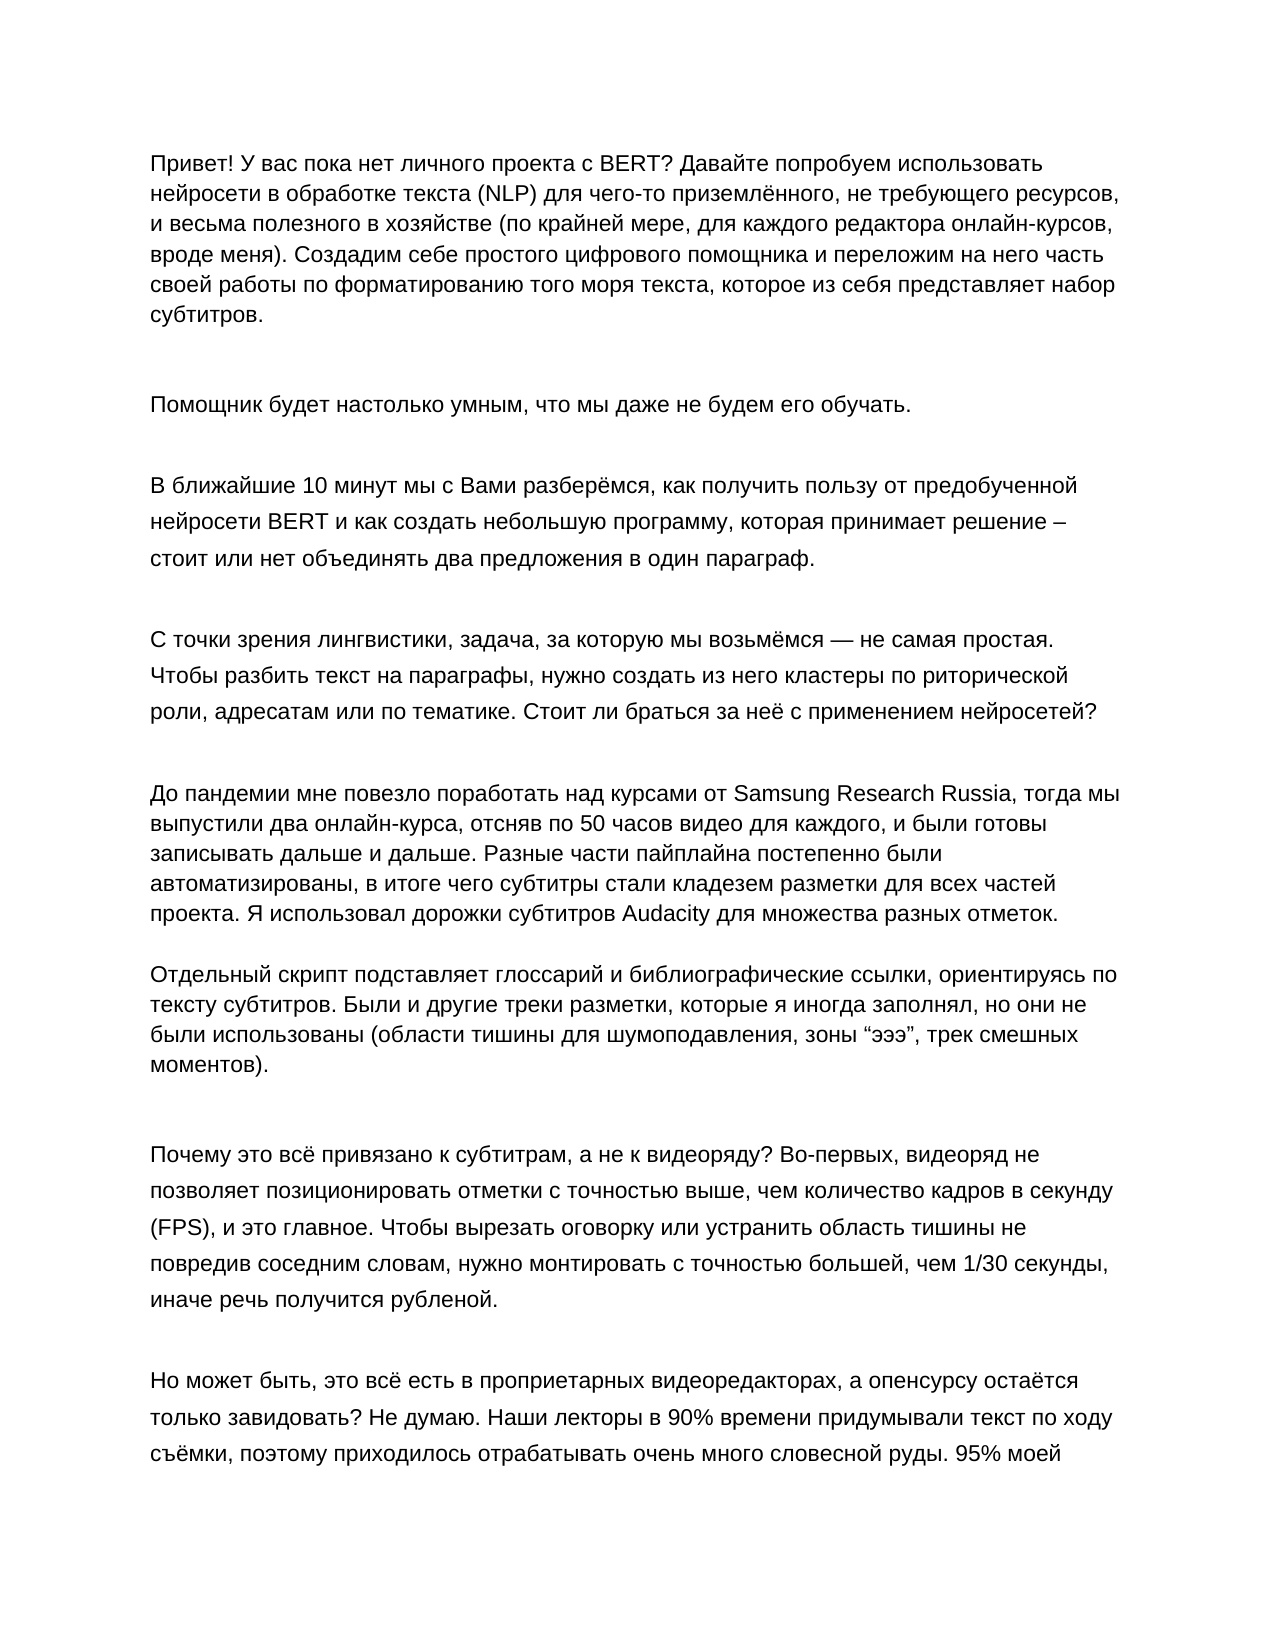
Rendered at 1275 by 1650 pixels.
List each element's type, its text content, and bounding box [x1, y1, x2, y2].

text До пандемии мне повезло поработать над курсами от Samsung Research Russia, тогда мы выпустили два онлайн-курса, отсняв по 50 часов видео для каждого, и были готовы записывать дальше и дальше. Разные части пайплайна постепенно были автоматизированы, в итоге чего субтитры стали кладезем разметки для всех частей проекта. Я использовал дорожки субтитров Audacity для множества разных отметок. [150, 779, 1125, 927]
text В ближайшие 10 минут мы с Вами разберёмся, как получить пользу от предобученной нейросети BERT и как создать небольшую программу, которая принимает решение – стоит или нет объединять два предложения в один параграф. [150, 472, 1125, 571]
text Но может быть, это всё есть в проприетарных видеоредакторах, а опенсурсу остаётся только завидовать? Не думаю. Наши лекторы в 90% времени придумывали текст по ходу съёмки, поэтому приходилось отрабатывать очень много словесной руды. 95% моей [150, 1367, 1125, 1467]
text Отдельный скрипт подставляет глоссарий и библиографические ссылки, ориентируясь по тексту субтитров. Были и другие треки разметки, которые я иногда заполнял, но они не были использованы (области тишины для шумоподавления, зоны “эээ”, трек смешных моментов). [150, 961, 1125, 1078]
text Почему это всё привязано к субтитрам, а не к видеоряду? Во-первых, видеоряд не позволяет позиционировать отметки с точностью выше, чем количество кадров в секунду (FPS), и это главное. Чтобы вырезать оговорку или устранить область тишины не повредив соседним словам, нужно монтировать с точностью большей, чем 1/30 секунды, иначе речь получится рубленой. [150, 1141, 1125, 1313]
text Помощник будет настолько умным, что мы даже не будем его обучать. [150, 391, 1125, 417]
text С точки зрения лингвистики, задача, за которую мы возьмёмся — не самая простая. Чтобы разбить текст на параграфы, нужно создать из него кластеры по риторической роли, адресатам или по тематике. Стоит ли браться за неё с применением нейросетей? [150, 626, 1125, 725]
text Привет! У вас пока нет личного проекта с BERT? Давайте попробуем использовать нейросети в обработке текста (NLP) для чего-то приземлённого, не требующего ресурсов, и весьма полезного в хозяйстве (по крайней мере, для каждого редактора онлайн-курсов, вроде меня). Создадим себе простого цифрового помощника и переложим на него часть своей работы по форматированию того моря текста, которое из себя представляет набор субтитров. [150, 150, 1125, 327]
